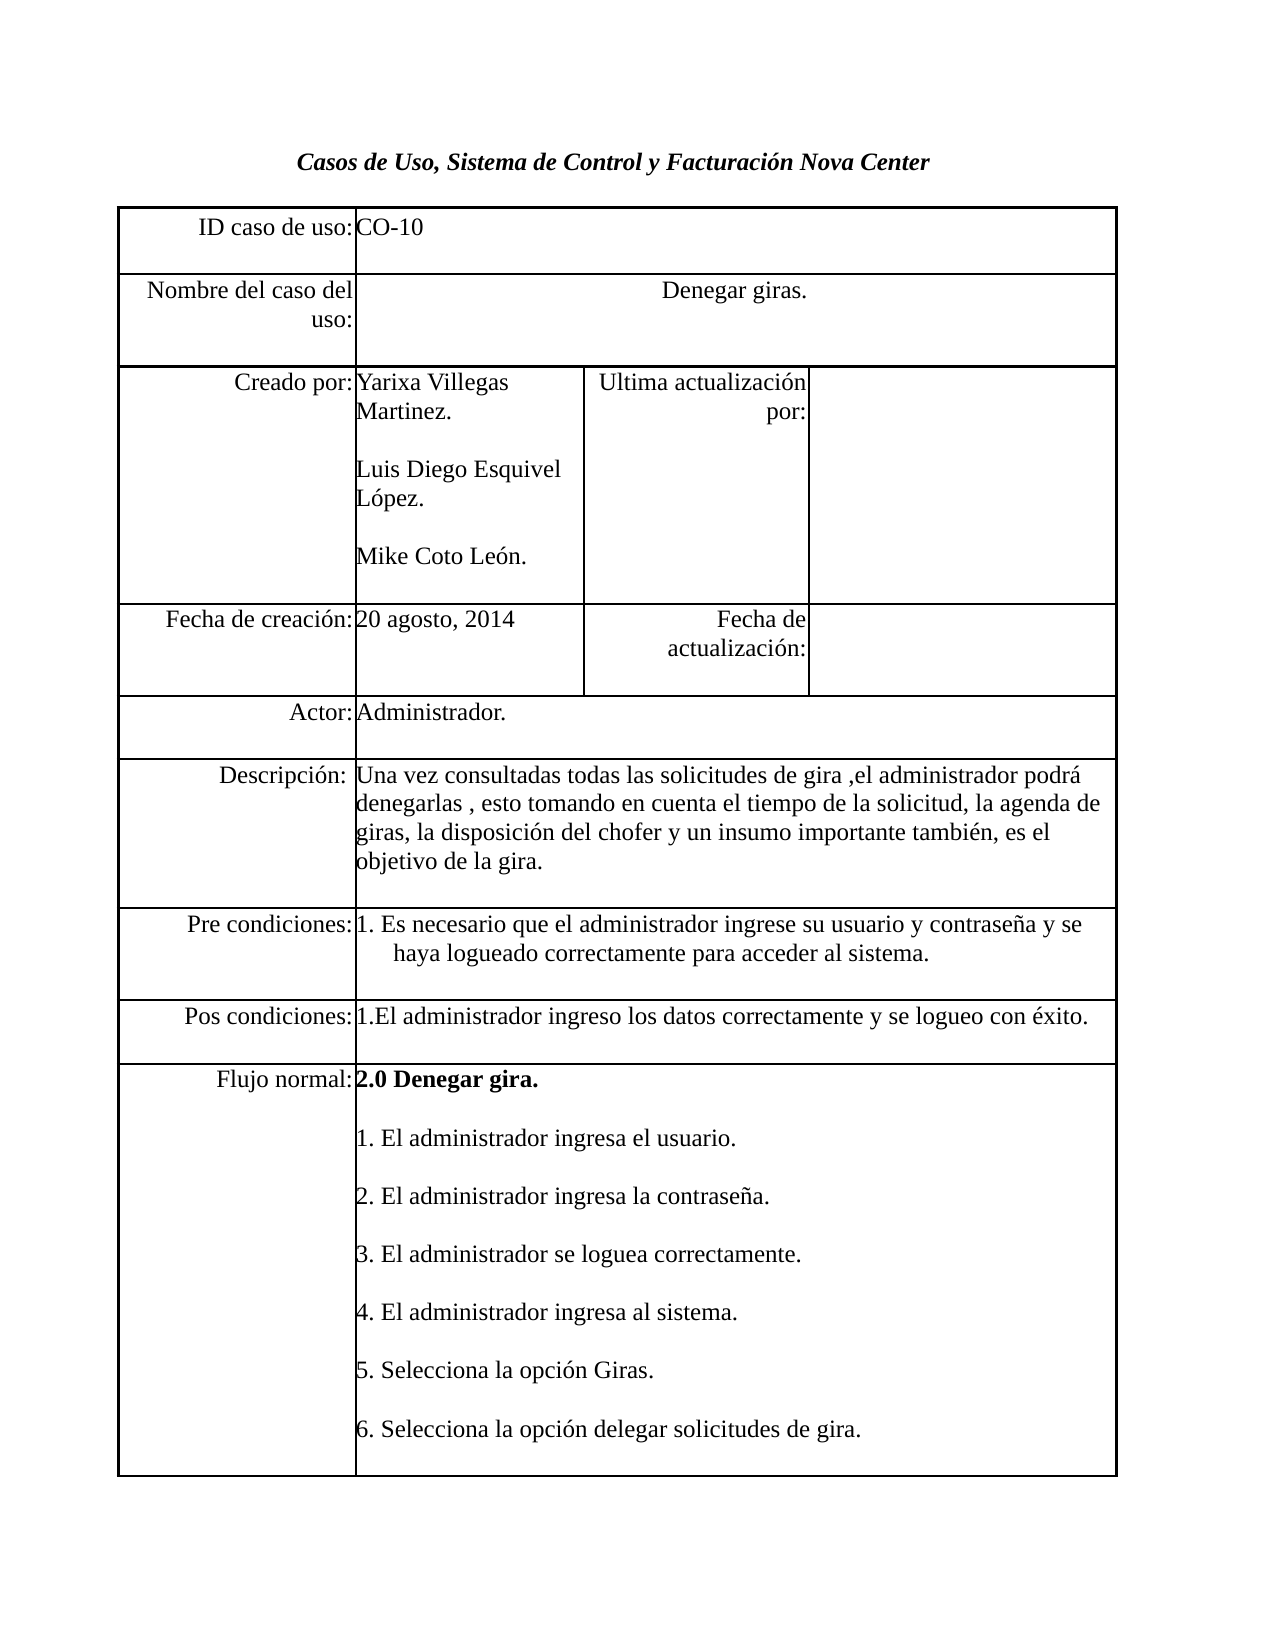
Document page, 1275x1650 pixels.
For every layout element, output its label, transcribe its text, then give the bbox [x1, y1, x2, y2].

table_cell Ultima actualización por: [585, 368, 808, 602]
table_cell Nombre del caso del uso: [120, 275, 355, 365]
table_cell Actor: [120, 697, 355, 758]
table_cell Fecha de actualización: [585, 605, 808, 694]
table_cell Flujo normal: [120, 1065, 355, 1475]
table_cell 1.El administrador ingreso los datos correctamente y se logueo con éxito. [357, 1001, 1115, 1062]
table_cell Una vez consultadas todas las solicitudes de gira ,el administrador podrá denegarlas , esto tomando en cuenta el tiempo de la solicitud, la agenda de giras, la disposición del chofer y un insumo importante también, es el objetivo de la gira. [357, 760, 1115, 907]
table_header ID caso de uso: [120, 209, 355, 273]
table_cell Yarixa Villegas Martinez. Luis Diego Esquivel López. Mike Coto León. [357, 368, 583, 602]
table_cell 20 agosto, 2014 [357, 605, 583, 694]
table_cell Pos condiciones: [120, 1001, 355, 1062]
table_cell 2.0 Denegar gira. 1. El administrador ingresa el usuario. 2. El administrador ingresa la contraseña. 3. El administrador se loguea correctamente. 4. El administrador ingresa al sistema. 5. Selecciona la opción Giras. 6. Selecciona la opción delegar solicitudes de gira. [357, 1065, 1115, 1475]
table_cell [810, 605, 1115, 694]
table_cell Administrador. [357, 697, 1115, 758]
table_cell Fecha de creación: [120, 605, 355, 694]
table_cell Creado por: [120, 368, 355, 602]
table_header CO-10 [357, 209, 1115, 273]
table_cell Denegar giras. [357, 275, 1115, 365]
table_cell 1. Es necesario que el administrador ingrese su usuario y contraseña y se haya logueado correctamente para acceder al sistema. [357, 909, 1115, 999]
table_cell Pre condiciones: [120, 909, 355, 999]
table_cell [810, 368, 1115, 602]
table_cell Descripción: [120, 760, 355, 907]
